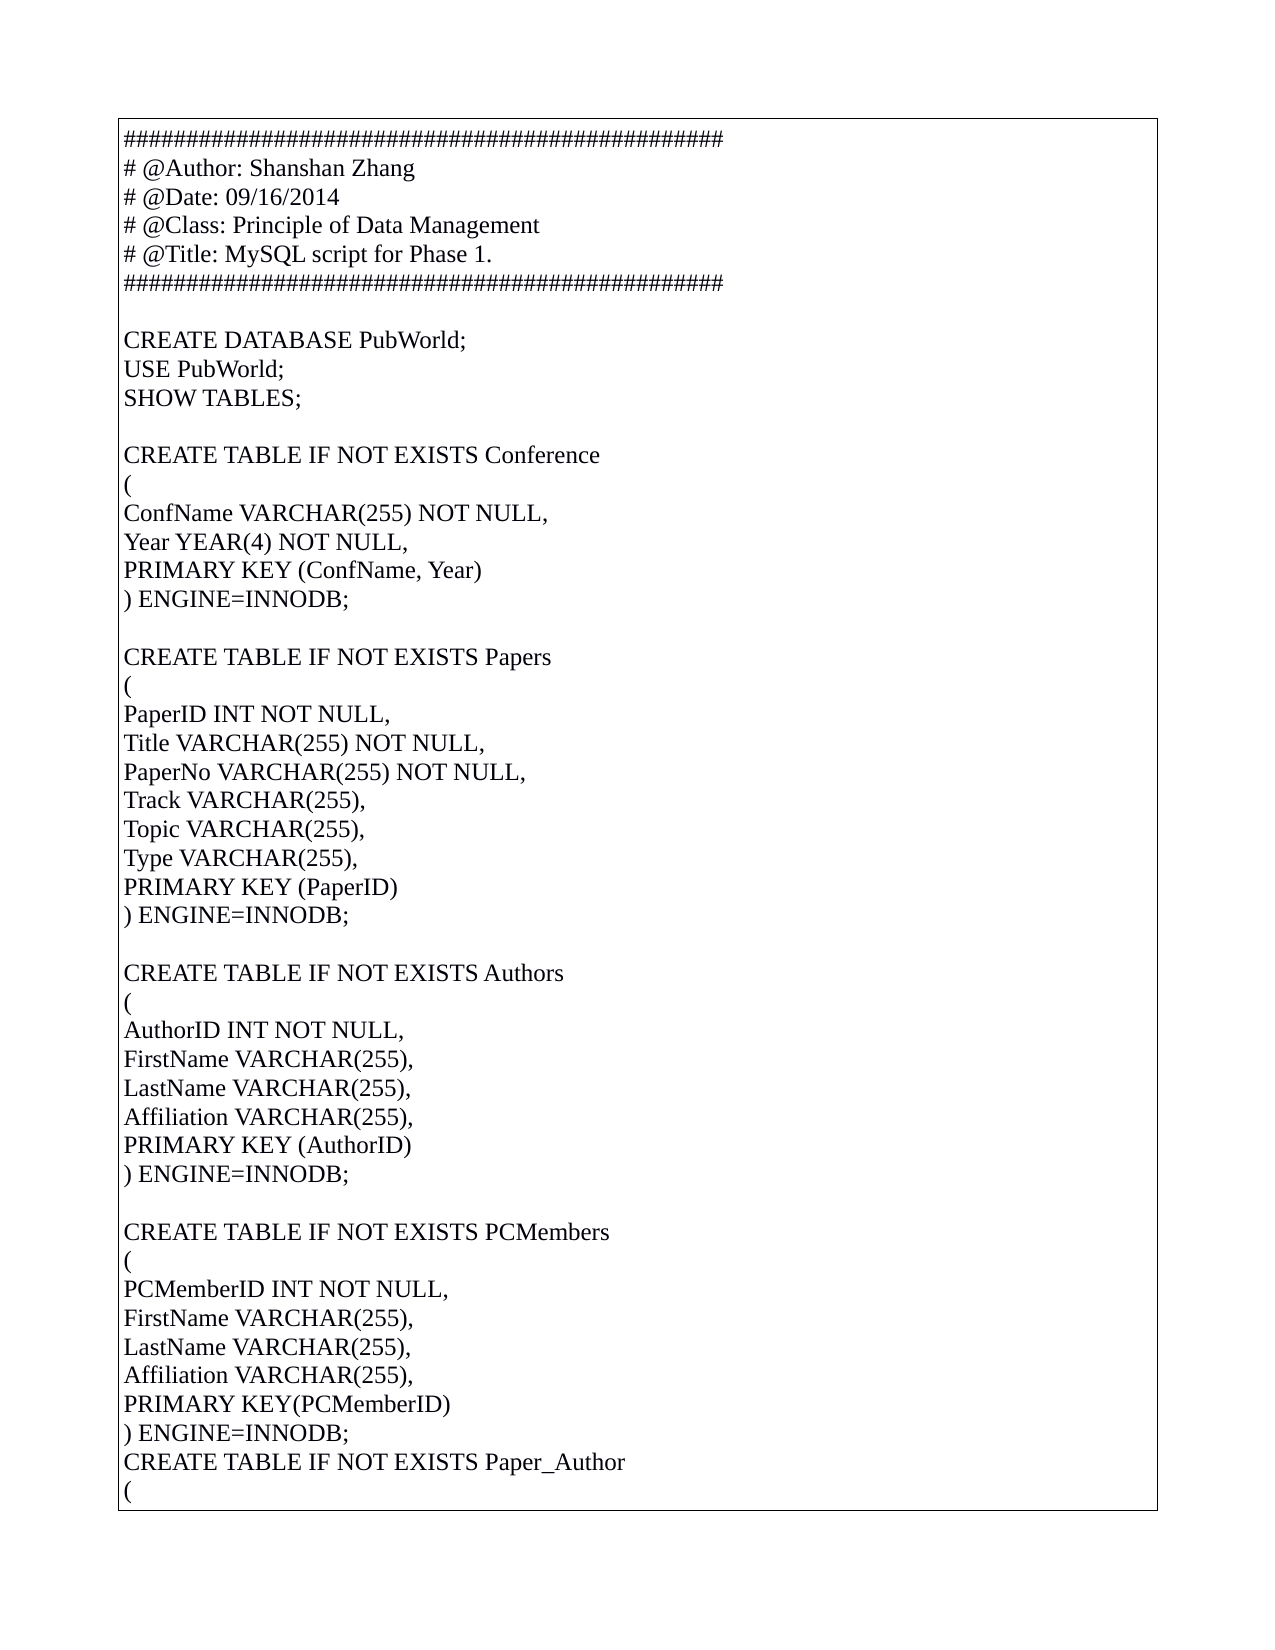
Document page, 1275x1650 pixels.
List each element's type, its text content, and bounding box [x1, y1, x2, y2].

table_header ################################################ # @Author: Shanshan Zhang # @Date: 09/16/2014 # @Class: Principle of Data Management # @Title: MySQL script for Phase 1. ################################################ CREATE DATABASE PubWorld; USE PubWorld; SHOW TABLES; CREATE TABLE IF NOT EXISTS Conference ( ConfName VARCHAR(255) NOT NULL, Year YEAR(4) NOT NULL, PRIMARY KEY (ConfName, Year) ) ENGINE=INNODB; CREATE TABLE IF NOT EXISTS Papers ( PaperID INT NOT NULL, Title VARCHAR(255) NOT NULL, PaperNo VARCHAR(255) NOT NULL, Track VARCHAR(255), Topic VARCHAR(255), Type VARCHAR(255), PRIMARY KEY (PaperID) ) ENGINE=INNODB; CREATE TABLE IF NOT EXISTS Authors ( AuthorID INT NOT NULL, FirstName VARCHAR(255), LastName VARCHAR(255), Affiliation VARCHAR(255), PRIMARY KEY (AuthorID) ) ENGINE=INNODB; CREATE TABLE IF NOT EXISTS PCMembers ( PCMemberID INT NOT NULL, FirstName VARCHAR(255), LastName VARCHAR(255), Affiliation VARCHAR(255), PRIMARY KEY(PCMemberID) ) ENGINE=INNODB; CREATE TABLE IF NOT EXISTS Paper_Author ( [119, 119, 1157, 1510]
